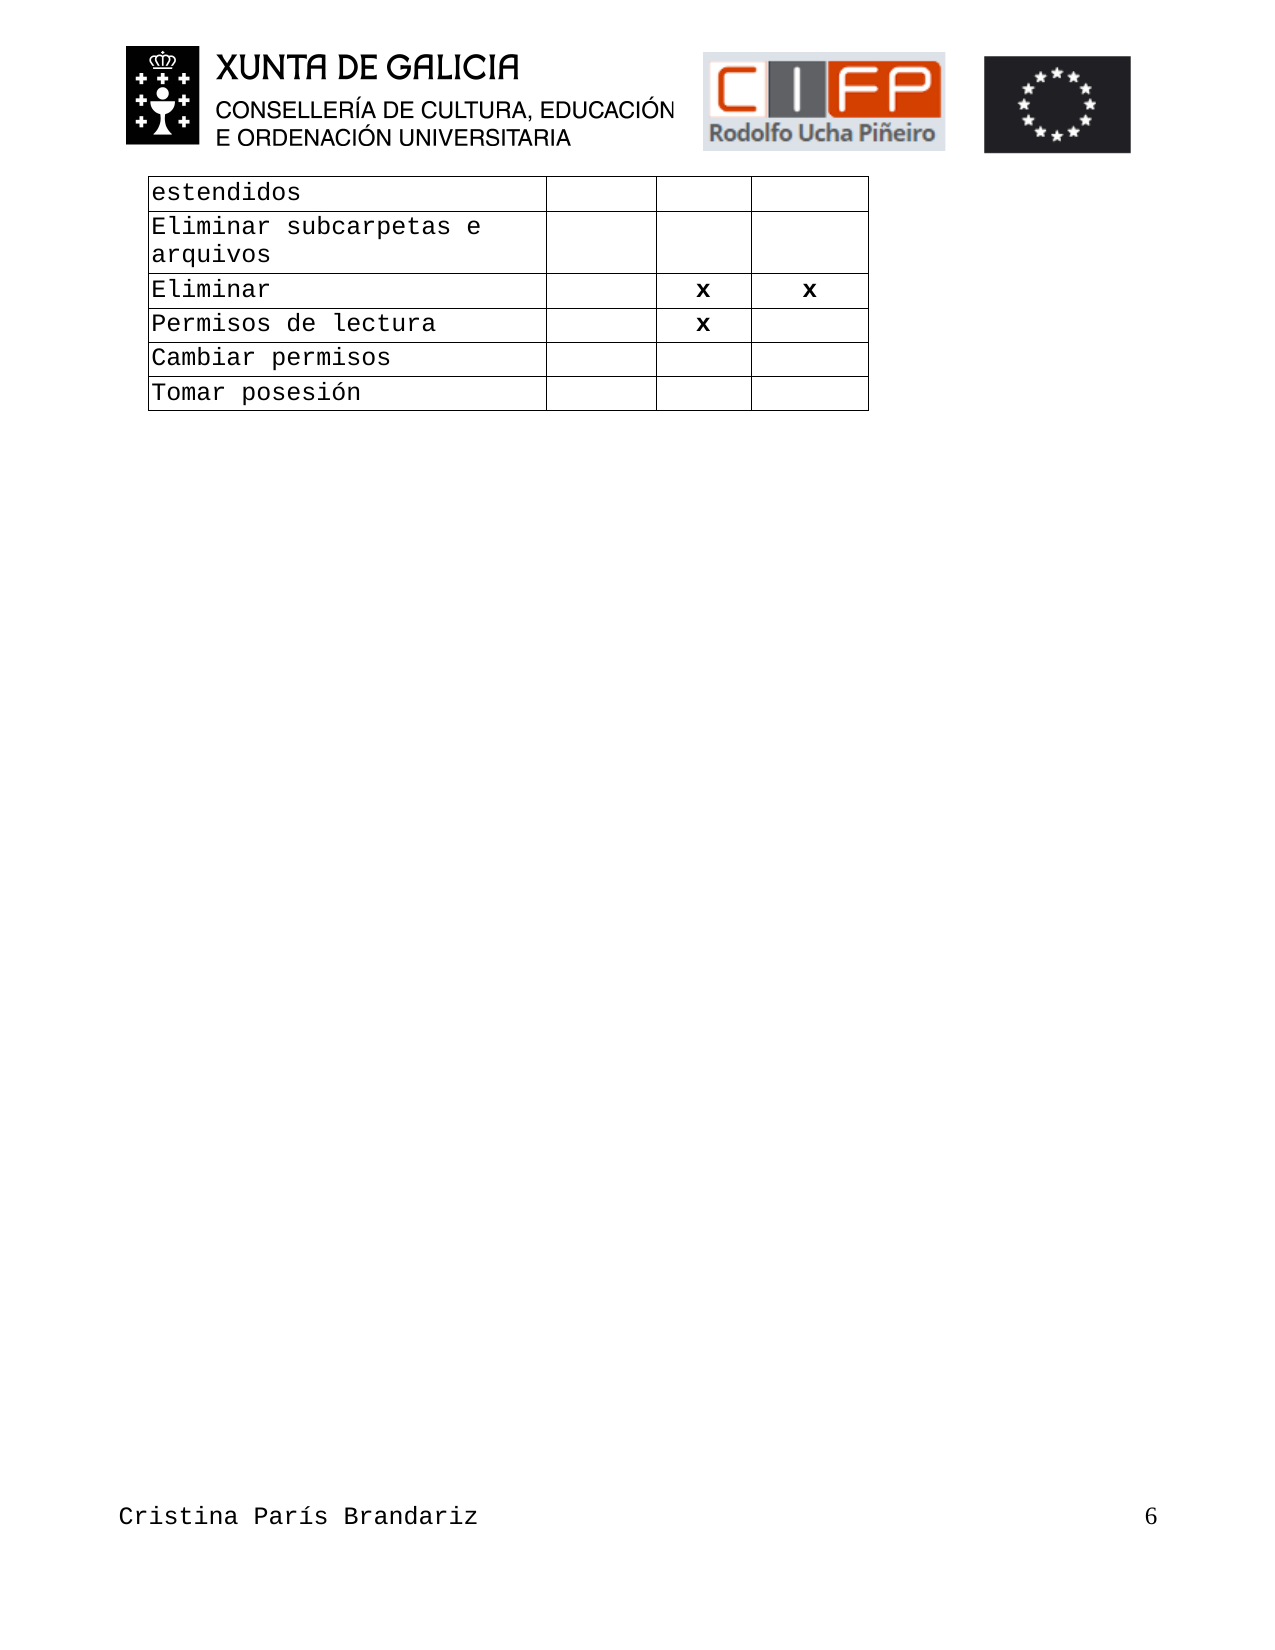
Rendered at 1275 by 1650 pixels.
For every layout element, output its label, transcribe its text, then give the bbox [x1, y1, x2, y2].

table_cell [547, 274, 656, 307]
table_cell [547, 212, 656, 273]
table_cell Tomar posesión [149, 377, 546, 410]
picture [983, 55, 1134, 155]
table_cell x [657, 309, 751, 342]
table_cell [547, 177, 656, 211]
picture [126, 46, 674, 146]
table_cell x [752, 274, 868, 307]
table_cell [657, 177, 751, 211]
table_cell estendidos [149, 177, 546, 211]
table_cell [752, 212, 868, 273]
table_cell [752, 377, 868, 410]
table_cell Permisos de lectura [149, 309, 546, 342]
table_cell Eliminar subcarpetas e arquivos [149, 212, 546, 273]
table_cell [657, 212, 751, 273]
table_cell [547, 309, 656, 342]
table_cell [752, 177, 868, 211]
table_cell [752, 309, 868, 342]
table_cell [657, 343, 751, 376]
table_cell [657, 377, 751, 410]
table_cell [547, 377, 656, 410]
picture [703, 52, 946, 151]
table_cell [547, 343, 656, 376]
table_cell [752, 343, 868, 376]
table_cell x [657, 274, 751, 307]
table_cell Eliminar [149, 274, 546, 307]
table_cell Cambiar permisos [149, 343, 546, 376]
